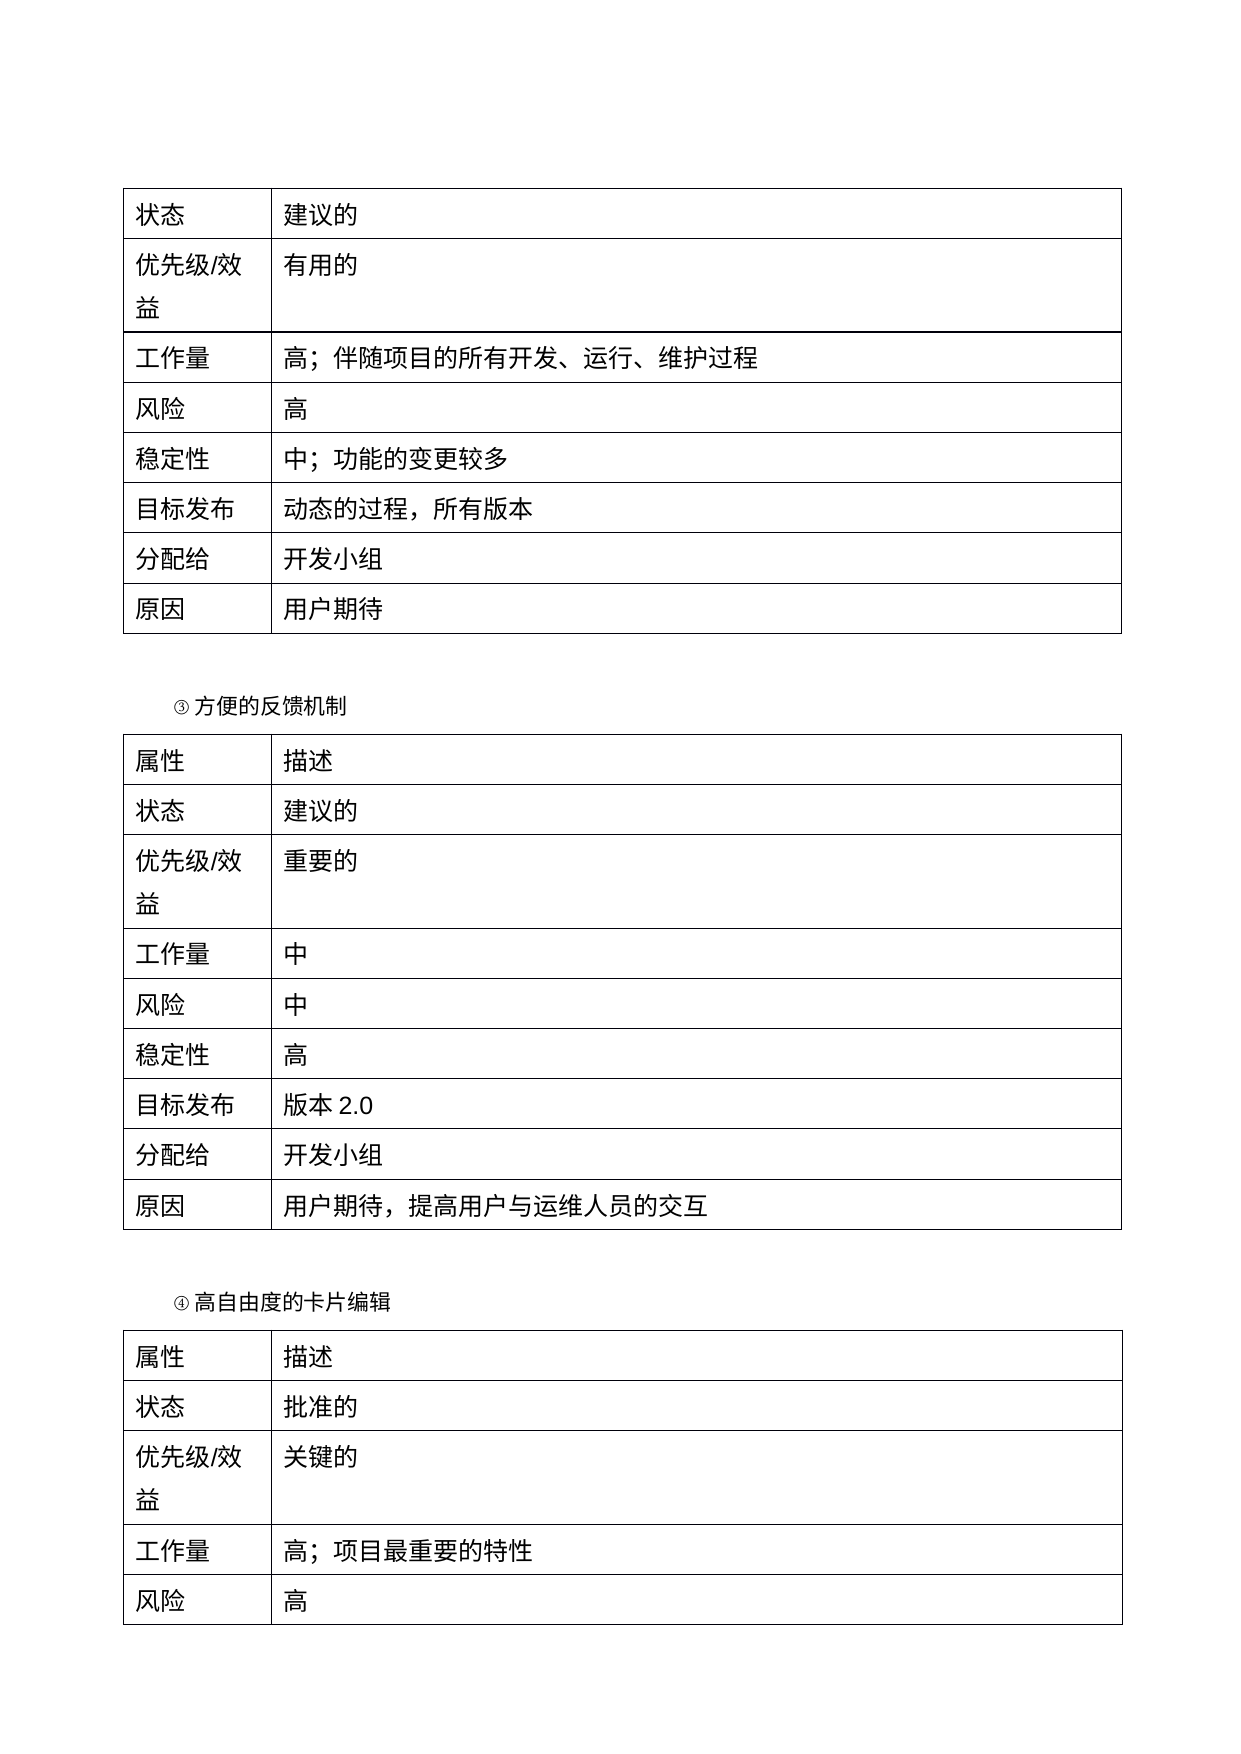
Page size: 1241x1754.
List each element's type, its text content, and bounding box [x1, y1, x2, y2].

table_cell 状态 [124, 189, 271, 238]
table_cell 动态的过程，所有版本 [272, 483, 1121, 532]
table_cell 目标发布 [124, 1079, 271, 1128]
table_cell 风险 [124, 979, 271, 1028]
table_cell 有用的 [272, 239, 1121, 331]
table_cell 开发小组 [272, 1129, 1121, 1178]
table_cell 稳定性 [124, 1029, 271, 1078]
table_cell 原因 [124, 1180, 271, 1229]
table_cell 分配给 [124, 533, 271, 582]
table_cell 状态 [124, 785, 271, 834]
table_cell 风险 [124, 1575, 271, 1624]
table_cell 工作量 [124, 929, 271, 978]
table_header 属性 [124, 1331, 271, 1380]
table_cell 高；伴随项目的所有开发、运行、维护过程 [272, 333, 1121, 382]
table_header 属性 [124, 735, 271, 784]
table_cell 中 [272, 979, 1121, 1028]
table_cell 批准的 [272, 1381, 1122, 1430]
table_cell 优先级/效益 [124, 835, 271, 927]
table_cell 高 [272, 1029, 1121, 1078]
table_cell 稳定性 [124, 433, 271, 482]
table_cell 中 [272, 929, 1121, 978]
text ③方便的反馈机制 [118, 689, 1122, 721]
table_cell 风险 [124, 383, 271, 432]
table_cell 高；项目最重要的特性 [272, 1525, 1122, 1574]
table_cell 优先级/效益 [124, 1431, 271, 1523]
table_cell 建议的 [272, 189, 1121, 238]
table_header 描述 [272, 1331, 1122, 1380]
table_cell 状态 [124, 1381, 271, 1430]
table_header 描述 [272, 735, 1121, 784]
table_cell 用户期待 [272, 584, 1121, 633]
table_cell 版本2.0 [272, 1079, 1121, 1128]
text ④高自由度的卡片编辑 [118, 1285, 1122, 1317]
table_cell 开发小组 [272, 533, 1121, 582]
table_cell 高 [272, 1575, 1122, 1624]
table_cell 重要的 [272, 835, 1121, 927]
table_cell 建议的 [272, 785, 1121, 834]
table_cell 优先级/效益 [124, 239, 271, 331]
table_cell 分配给 [124, 1129, 271, 1178]
table_cell 原因 [124, 584, 271, 633]
table_cell 工作量 [124, 333, 271, 382]
table_cell 关键的 [272, 1431, 1122, 1523]
table_cell 工作量 [124, 1525, 271, 1574]
table_cell 目标发布 [124, 483, 271, 532]
table_cell 高 [272, 383, 1121, 432]
table_cell 用户期待，提高用户与运维人员的交互 [272, 1180, 1121, 1229]
table_cell 中；功能的变更较多 [272, 433, 1121, 482]
